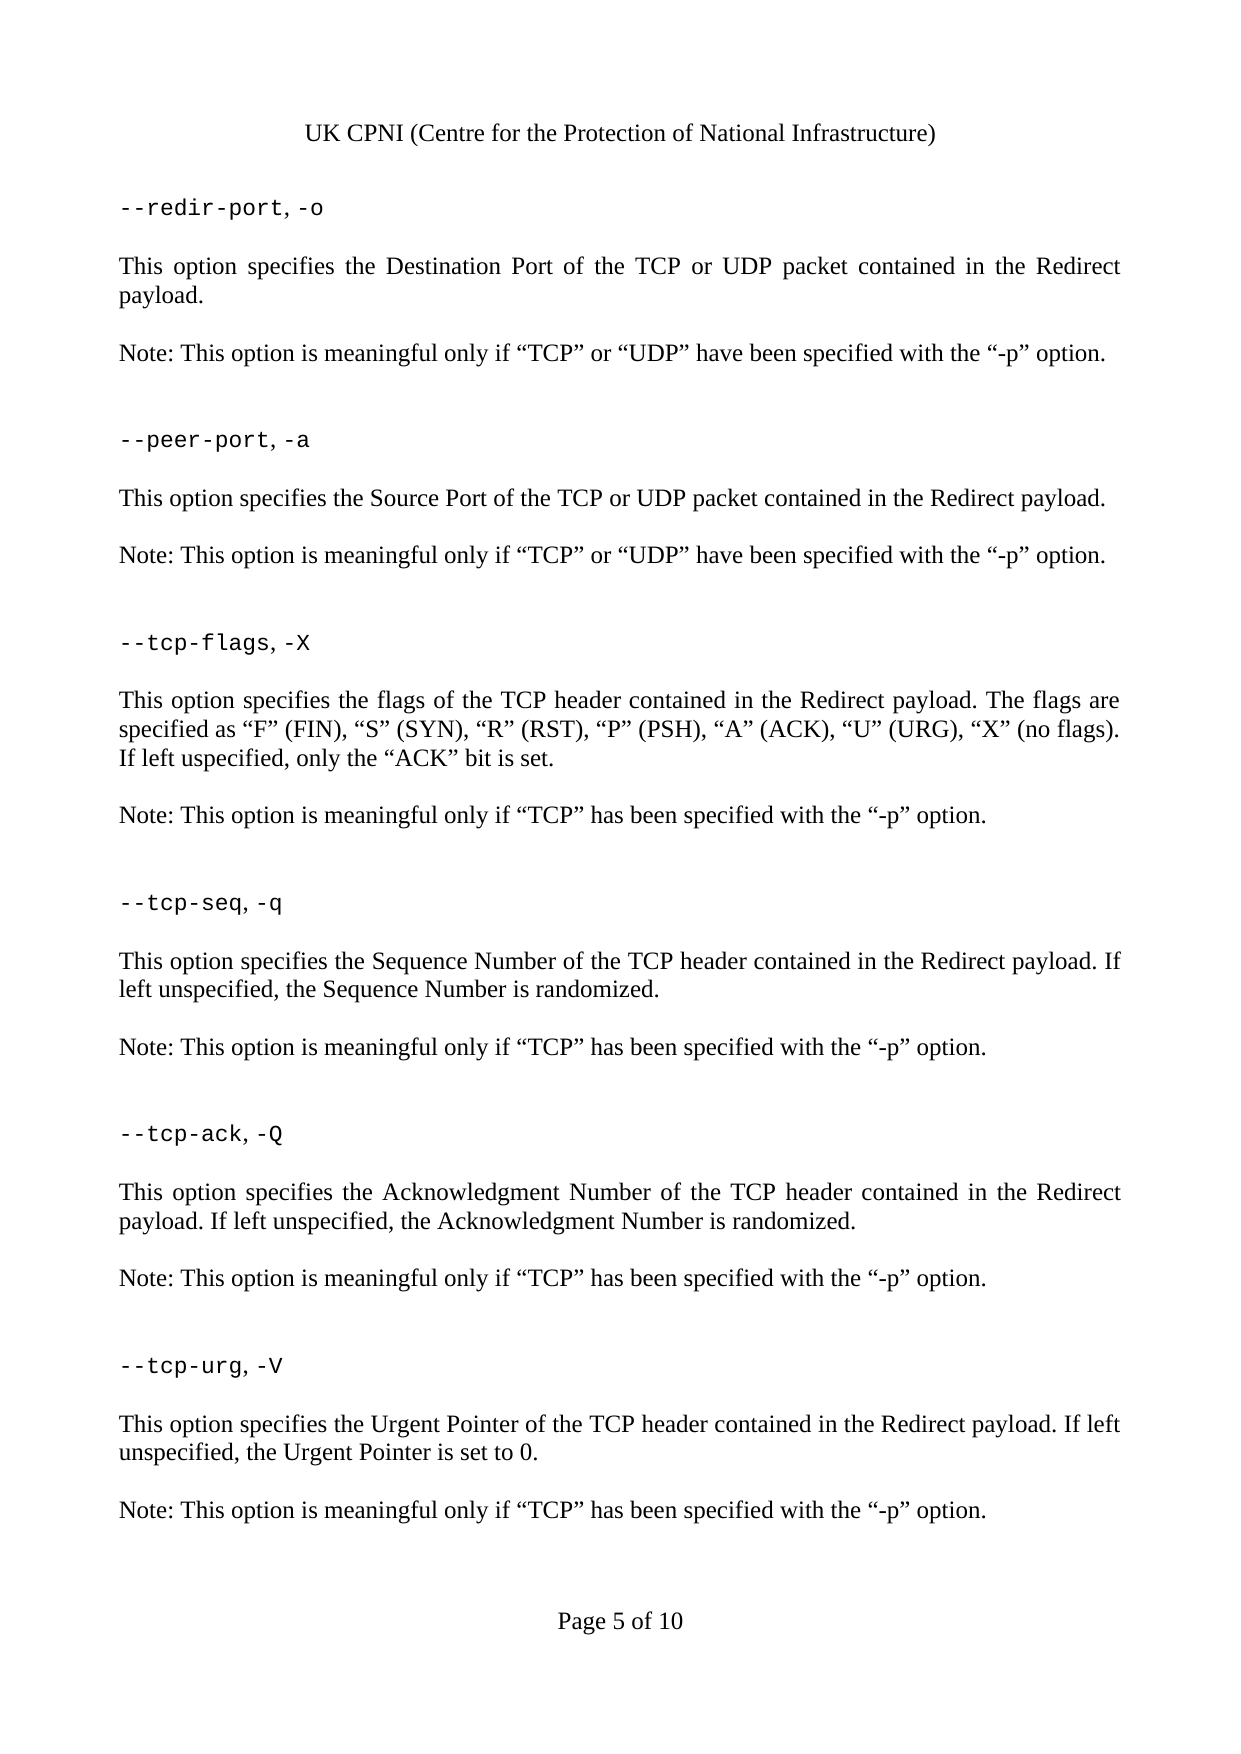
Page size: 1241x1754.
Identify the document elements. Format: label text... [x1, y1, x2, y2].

text --tcp-ack, -Q [118, 1118, 1122, 1148]
text Note: This option is meaningful only if “TCP” or “UDP” have been specified with the “-p” option. [118, 540, 1122, 569]
text --tcp-flags, -X [118, 627, 1122, 657]
text --redir-port, -o [118, 192, 1122, 223]
text --tcp-urg, -V [118, 1350, 1122, 1380]
text --peer-port, -a [118, 424, 1122, 454]
text This option specifies the flags of the TCP header contained in the Redirect payload. The flags are specified as “F” (FIN), “S” (SYN), “R” (RST), “P” (PSH), “A” (ACK), “U” (URG), “X” (no flags). If left uspecified, only the “ACK” bit is set. [118, 686, 1122, 772]
text This option specifies the Urgent Pointer of the TCP header contained in the Redirect payload. If left unspecified, the Urgent Pointer is set to 0. [118, 1409, 1122, 1466]
text This option specifies the Sequence Number of the TCP header contained in the Redirect payload. If left unspecified, the Sequence Number is randomized. [118, 946, 1122, 1003]
text Note: This option is meaningful only if “TCP” or “UDP” have been specified with the “-p” option. [118, 338, 1122, 366]
text This option specifies the Source Port of the TCP or UDP packet contained in the Redirect payload. [118, 483, 1122, 512]
text --tcp-seq, -q [118, 887, 1122, 917]
text This option specifies the Acknowledgment Number of the TCP header contained in the Redirect payload. If left unspecified, the Acknowledgment Number is randomized. [118, 1177, 1122, 1235]
text Note: This option is meaningful only if “TCP” has been specified with the “-p” option. [118, 1263, 1122, 1292]
text Note: This option is meaningful only if “TCP” has been specified with the “-p” option. [118, 801, 1122, 829]
text This option specifies the Destination Port of the TCP or UDP packet contained in the Redirect payload. [118, 251, 1122, 309]
text Note: This option is meaningful only if “TCP” has been specified with the “-p” option. [118, 1032, 1122, 1061]
text Note: This option is meaningful only if “TCP” has been specified with the “-p” option. [118, 1495, 1122, 1524]
